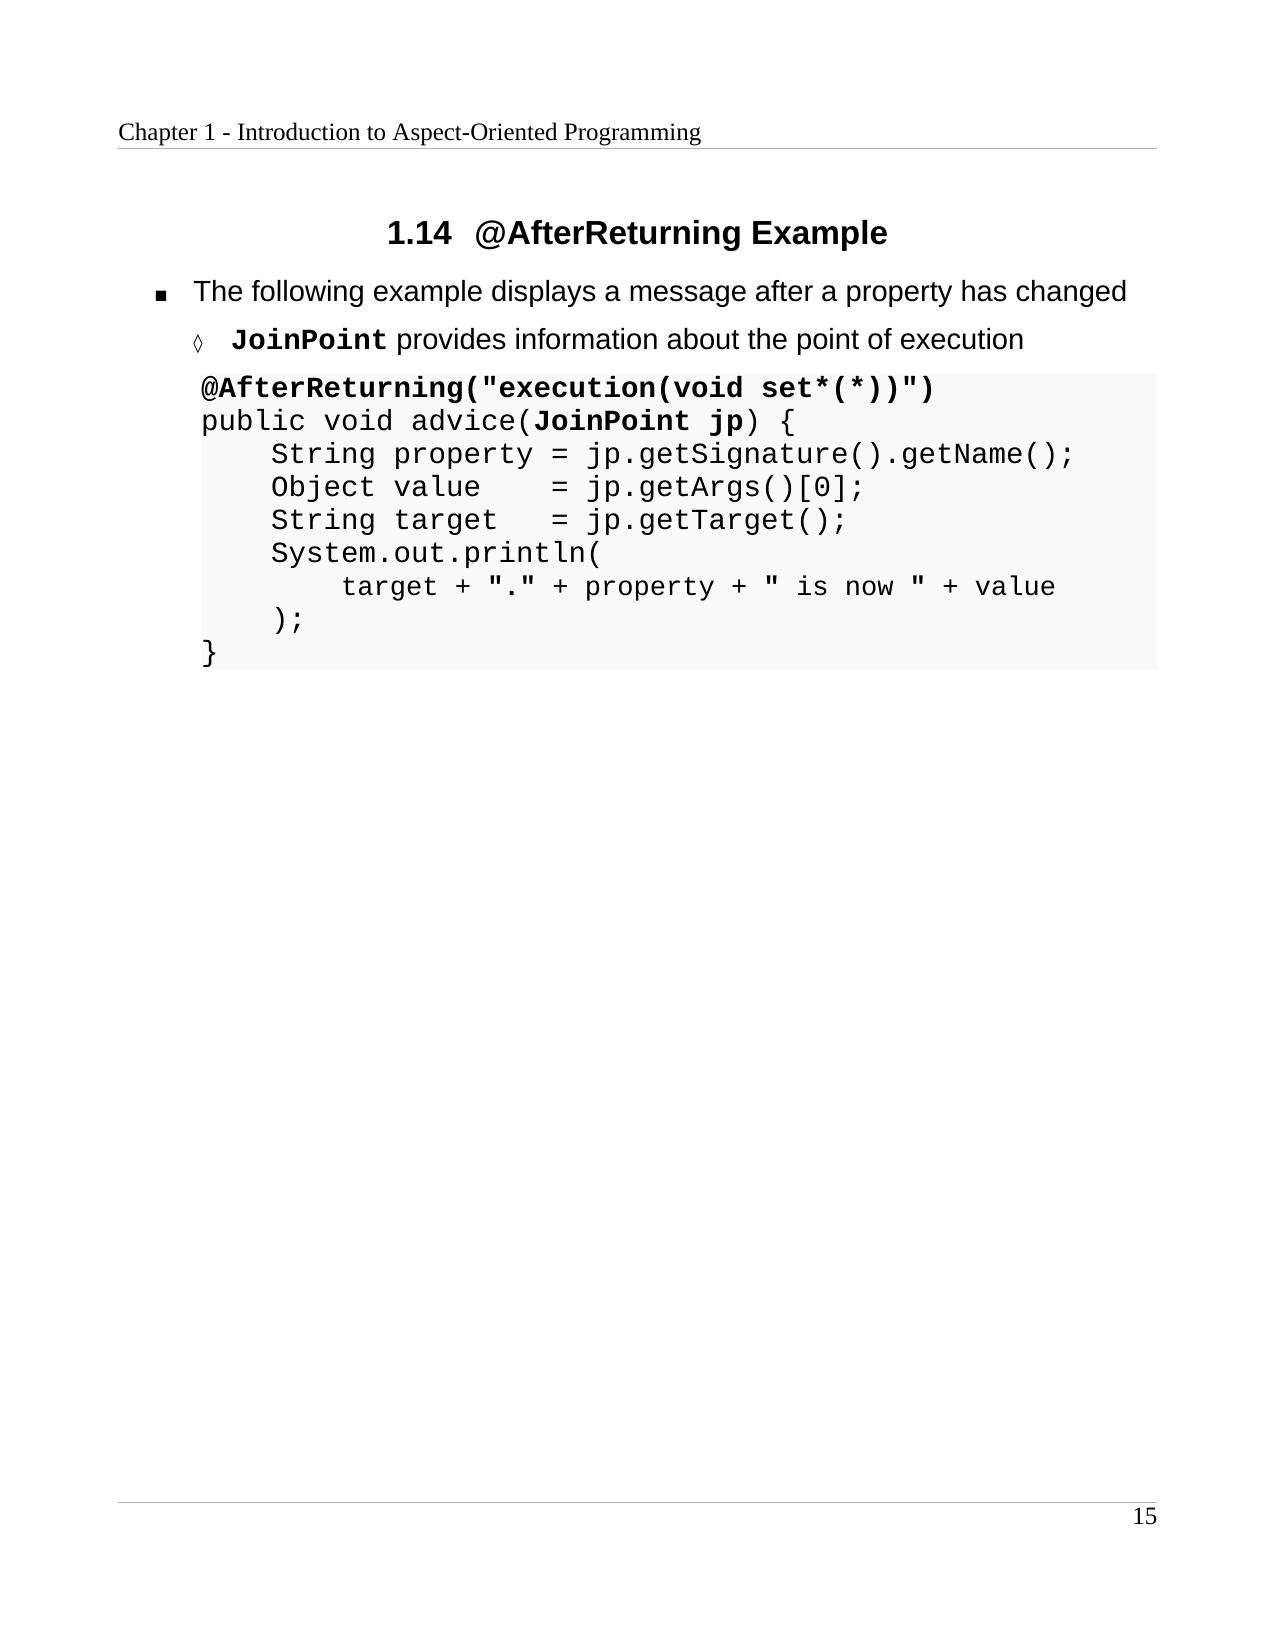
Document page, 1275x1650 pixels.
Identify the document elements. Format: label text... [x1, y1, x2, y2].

text } [201, 637, 1157, 670]
list The following example displays a message after a property has changed [156, 275, 1157, 308]
text String property = jp.getSignature().getName(); [201, 439, 1157, 472]
text Object value = jp.getArgs()[0]; [201, 472, 1157, 505]
text ); [201, 604, 1157, 637]
text public void advice(JoinPoint jp) { [201, 406, 1157, 439]
subtitle @AfterReturning Example [118, 214, 1157, 251]
text System.out.println( [201, 538, 1157, 571]
text @AfterReturning("execution(void set*(*))") [201, 373, 1157, 406]
list JoinPoint provides information about the point of execution [193, 323, 1157, 358]
text String target = jp.getTarget(); [201, 505, 1157, 538]
text target + "." + property + " is now " + value [201, 571, 1157, 604]
